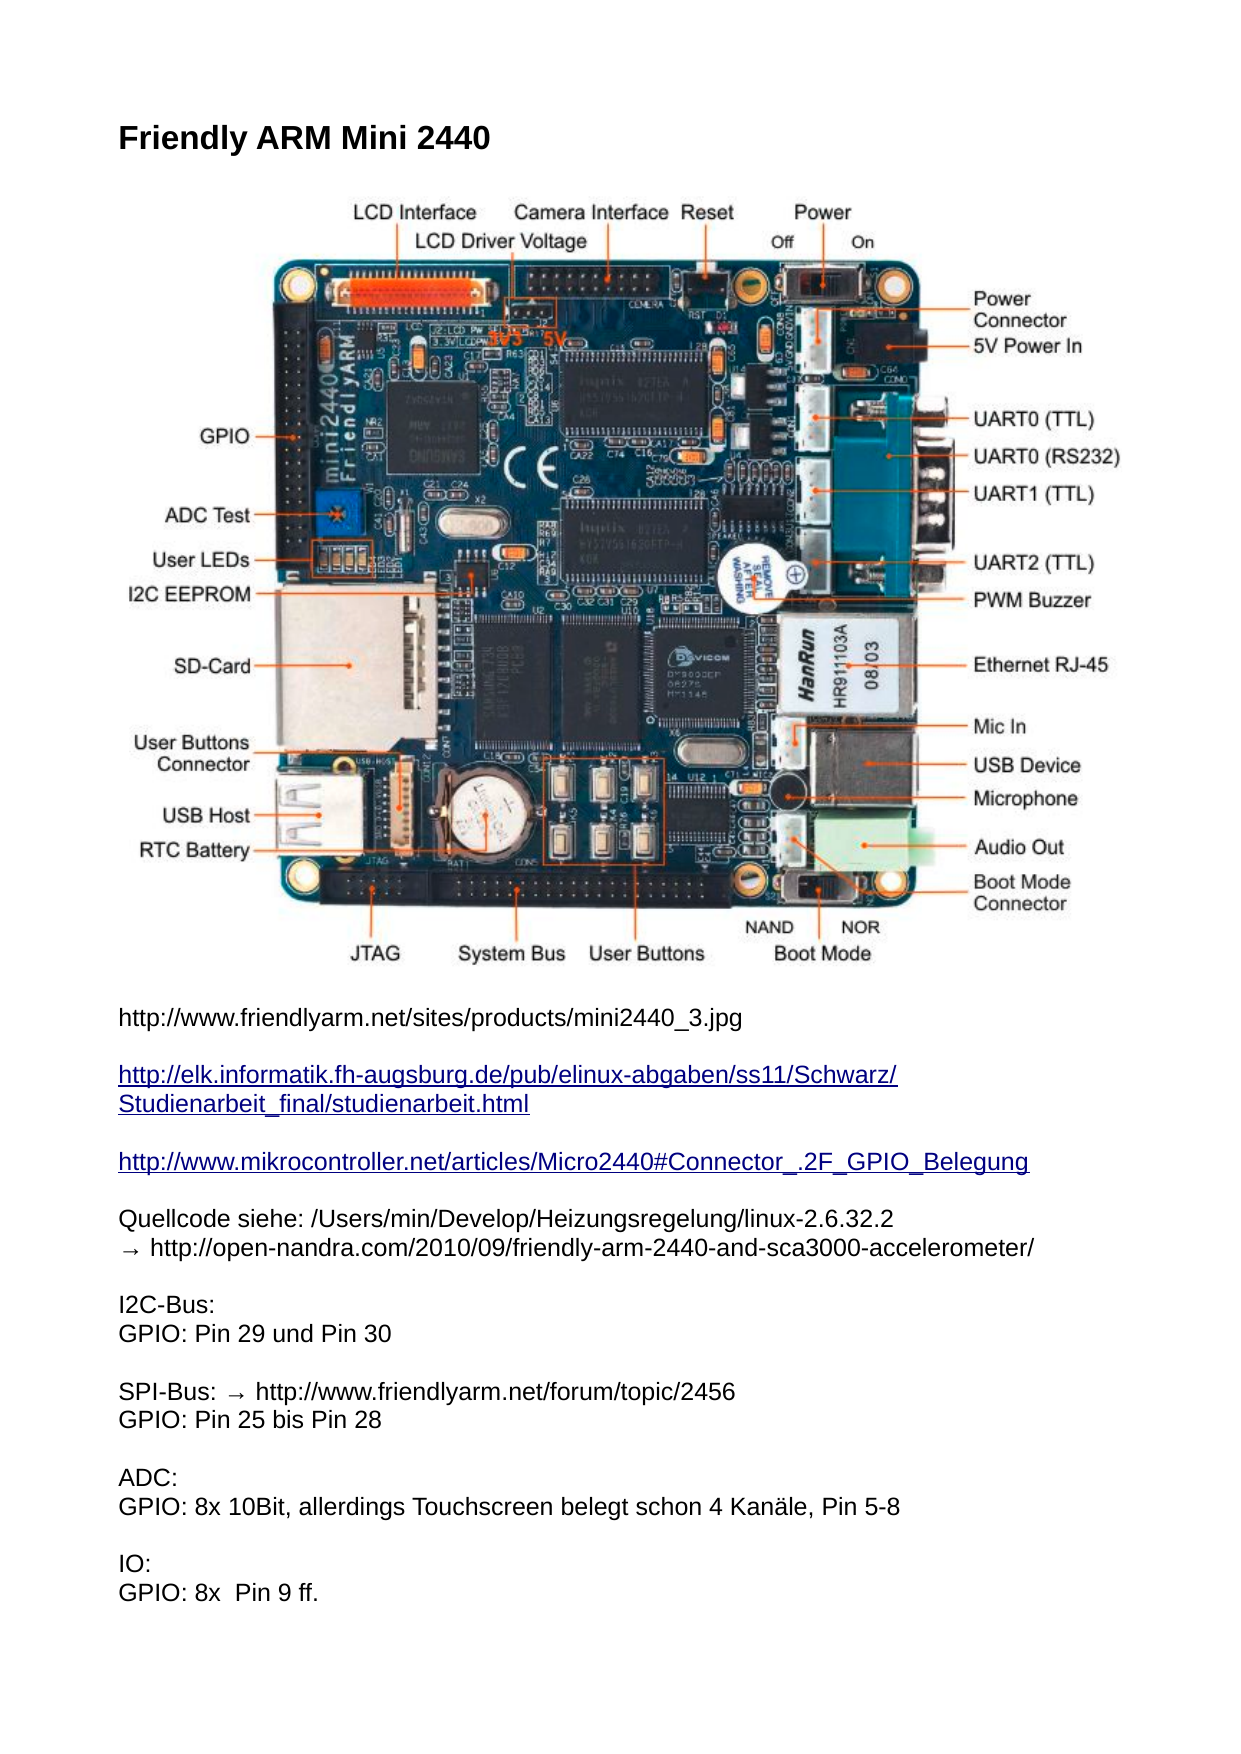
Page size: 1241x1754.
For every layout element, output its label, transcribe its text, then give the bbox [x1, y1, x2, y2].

text I2C-Bus: [118, 1290, 1122, 1319]
text ADC: [118, 1463, 1122, 1492]
text http://www.friendlyarm.net/sites/products/mini2440_3.jpg [118, 1003, 1122, 1032]
text → http://open-nandra.com/2010/09/friendly-arm-2440-and-sca3000-accelerometer/ [118, 1233, 1122, 1262]
picture [118, 185, 1123, 975]
text SPI-Bus: → http://www.friendlyarm.net/forum/topic/2456 [118, 1377, 1122, 1405]
text http://www.mikrocontroller.net/articles/Micro2440#Connector_.2F_GPIO_Belegung [118, 1147, 1122, 1175]
text GPIO: 8x Pin 9 ff. [118, 1578, 1122, 1607]
text Quellcode siehe: /Users/min/Develop/Heizungsregelung/linux-2.6.32.2 [118, 1204, 1122, 1233]
text http://elk.informatik.fh-augsburg.de/pub/elinux-abgaben/ss11/Schwarz/Studienarbeit_final/studienarbeit.html [118, 1060, 1122, 1118]
text GPIO: Pin 25 bis Pin 28 [118, 1405, 1122, 1434]
text GPIO: Pin 29 und Pin 30 [118, 1319, 1122, 1348]
text Friendly ARM Mini 2440 [118, 118, 1122, 157]
text GPIO: 8x 10Bit, allerdings Touchscreen belegt schon 4 Kanäle, Pin 5-8 [118, 1492, 1122, 1520]
text IO: [118, 1549, 1122, 1578]
